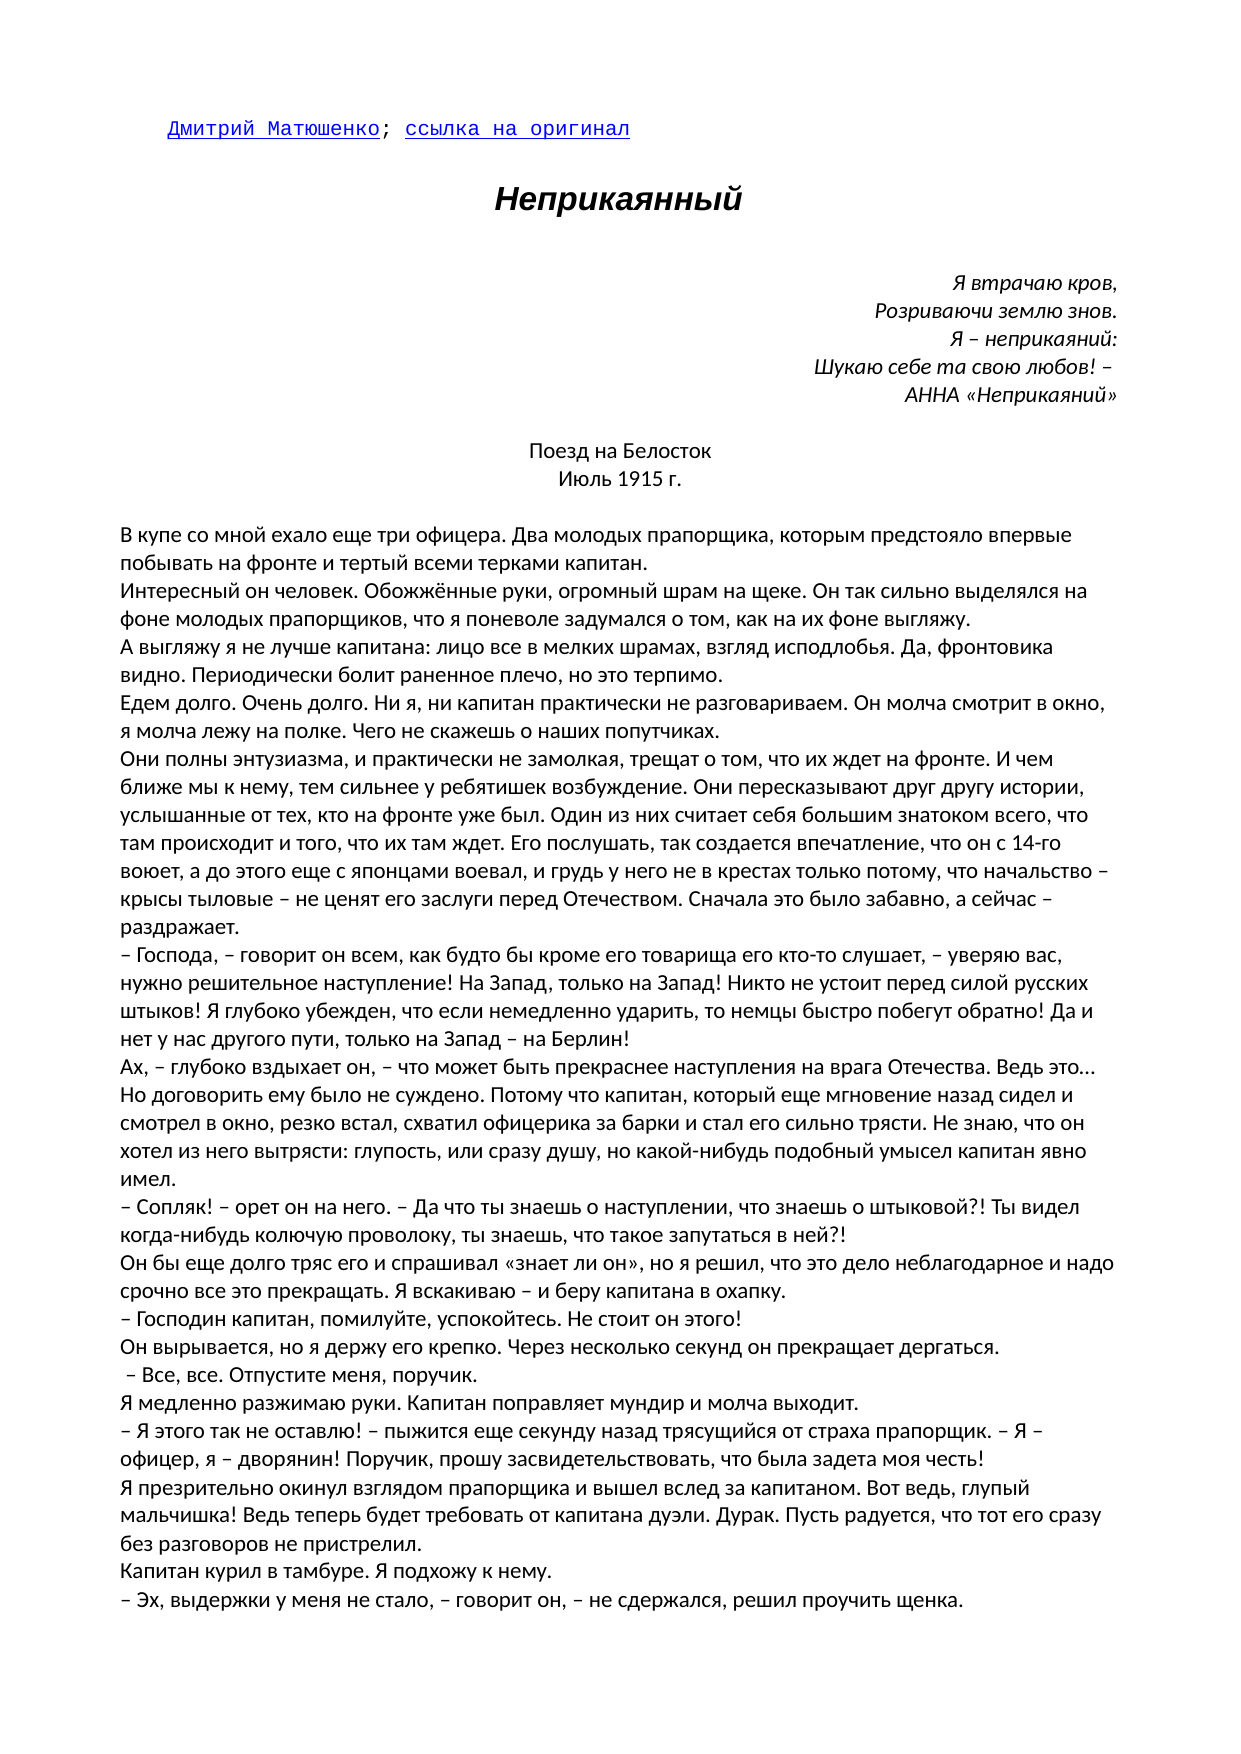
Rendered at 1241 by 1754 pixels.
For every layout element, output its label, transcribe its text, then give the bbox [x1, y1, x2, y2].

text Интересный он человек. Обожжённые руки, огромный шрам на щеке. Он так сильно выделялся на фоне молодых прапорщиков, что я поневоле задумался о том, как на их фоне выгляжу. [120, 576, 1120, 632]
text Шукаю себе та свою любов! – [120, 352, 1120, 380]
text АННА «Неприкаяний» [120, 380, 1120, 408]
text – Я этого так не оставлю! – пыжится еще секунду назад трясущийся от страха прапорщик. – Я – офицер, я – дворянин! Поручик, прошу засвидетельствовать, что была задета моя честь! [120, 1417, 1120, 1473]
text – Все, все. Отпустите меня, поручик. [120, 1361, 1120, 1388]
text – Господа, – говорит он всем, как будто бы кроме его товарища его кто-то слушает, – уверяю вас, нужно решительное наступление! На Запад, только на Запад! Никто не устоит перед силой русских штыков! Я глубоко убежден, что если немедленно ударить, то немцы быстро побегут обратно! Да и нет у нас другого пути, только на Запад – на Берлин! [120, 940, 1120, 1052]
text Он вырывается, но я держу его крепко. Через несколько секунд он прекращает дергаться. [120, 1332, 1120, 1361]
subtitle Неприкаянный [120, 179, 1120, 218]
text – Эх, выдержки у меня не стало, – говорит он, – не сдержался, решил проучить щенка. [120, 1585, 1120, 1613]
text Июль 1915 г. [120, 464, 1120, 492]
text Он бы еще долго тряс его и спрашивал «знает ли он», но я решил, что это дело неблагодарное и надо срочно все это прекращать. Я вскакиваю – и беру капитана в охапку. [120, 1248, 1120, 1304]
text Едем долго. Очень долго. Ни я, ни капитан практически не разговариваем. Он молча смотрит в окно, я молча лежу на полке. Чего не скажешь о наших попутчиках. [120, 688, 1120, 744]
text В купе со мной ехало еще три офицера. Два молодых прапорщика, которым предстояло впервые побывать на фронте и тертый всеми терками капитан. [120, 520, 1120, 576]
text Я втрачаю кров, [120, 268, 1120, 296]
text Но договорить ему было не суждено. Потому что капитан, который еще мгновение назад сидел и смотрел в окно, резко встал, схватил офицерика за барки и стал его сильно трясти. Не знаю, что он хотел из него вытрясти: глупость, или сразу душу, но какой-нибудь подобный умысел капитан явно имел. [120, 1080, 1120, 1192]
text Розриваючи землю знов. [120, 296, 1120, 324]
text – Господин капитан, помилуйте, успокойтесь. Не стоит он этого! [120, 1304, 1120, 1332]
text Я – неприкаяний: [120, 324, 1120, 352]
text Я медленно разжимаю руки. Капитан поправляет мундир и молча выходит. [120, 1388, 1120, 1417]
text Ах, – глубоко вздыхает он, – что может быть прекраснее наступления на врага Отечества. Ведь это… [120, 1052, 1120, 1080]
text А выгляжу я не лучше капитана: лицо все в мелких шрамах, взгляд исподлобья. Да, фронтовика видно. Периодически болит раненное плечо, но это терпимо. [120, 632, 1120, 688]
text Они полны энтузиазма, и практически не замолкая, трещат о том, что их ждет на фронте. И чем ближе мы к нему, тем сильнее у ребятишек возбуждение. Они пересказывают друг другу истории, услышанные от тех, кто на фронте уже был. Один из них считает себя большим знатоком всего, что там происходит и того, что их там ждет. Его послушать, так создается впечатление, что он с 14-го воюет, а до этого еще с японцами воевал, и грудь у него не в крестах только потому, что начальство – крысы тыловые – не ценят его заслуги перед Отечеством. Сначала это было забавно, а сейчас – раздражает. [120, 744, 1120, 940]
text Я презрительно окинул взглядом прапорщика и вышел вслед за капитаном. Вот ведь, глупый мальчишка! Ведь теперь будет требовать от капитана дуэли. Дурак. Пусть радуется, что тот его сразу без разговоров не пристрелил. [120, 1473, 1120, 1557]
text Поезд на Белосток [120, 436, 1120, 464]
text – Сопляк! – орет он на него. – Да что ты знаешь о наступлении, что знаешь о штыковой?! Ты видел когда-нибудь колючую проволоку, ты знаешь, что такое запутаться в ней?! [120, 1192, 1120, 1248]
text Дмитрий Матюшенко; ссылка на оригинал [120, 118, 1120, 142]
text Капитан курил в тамбуре. Я подхожу к нему. [120, 1557, 1120, 1585]
